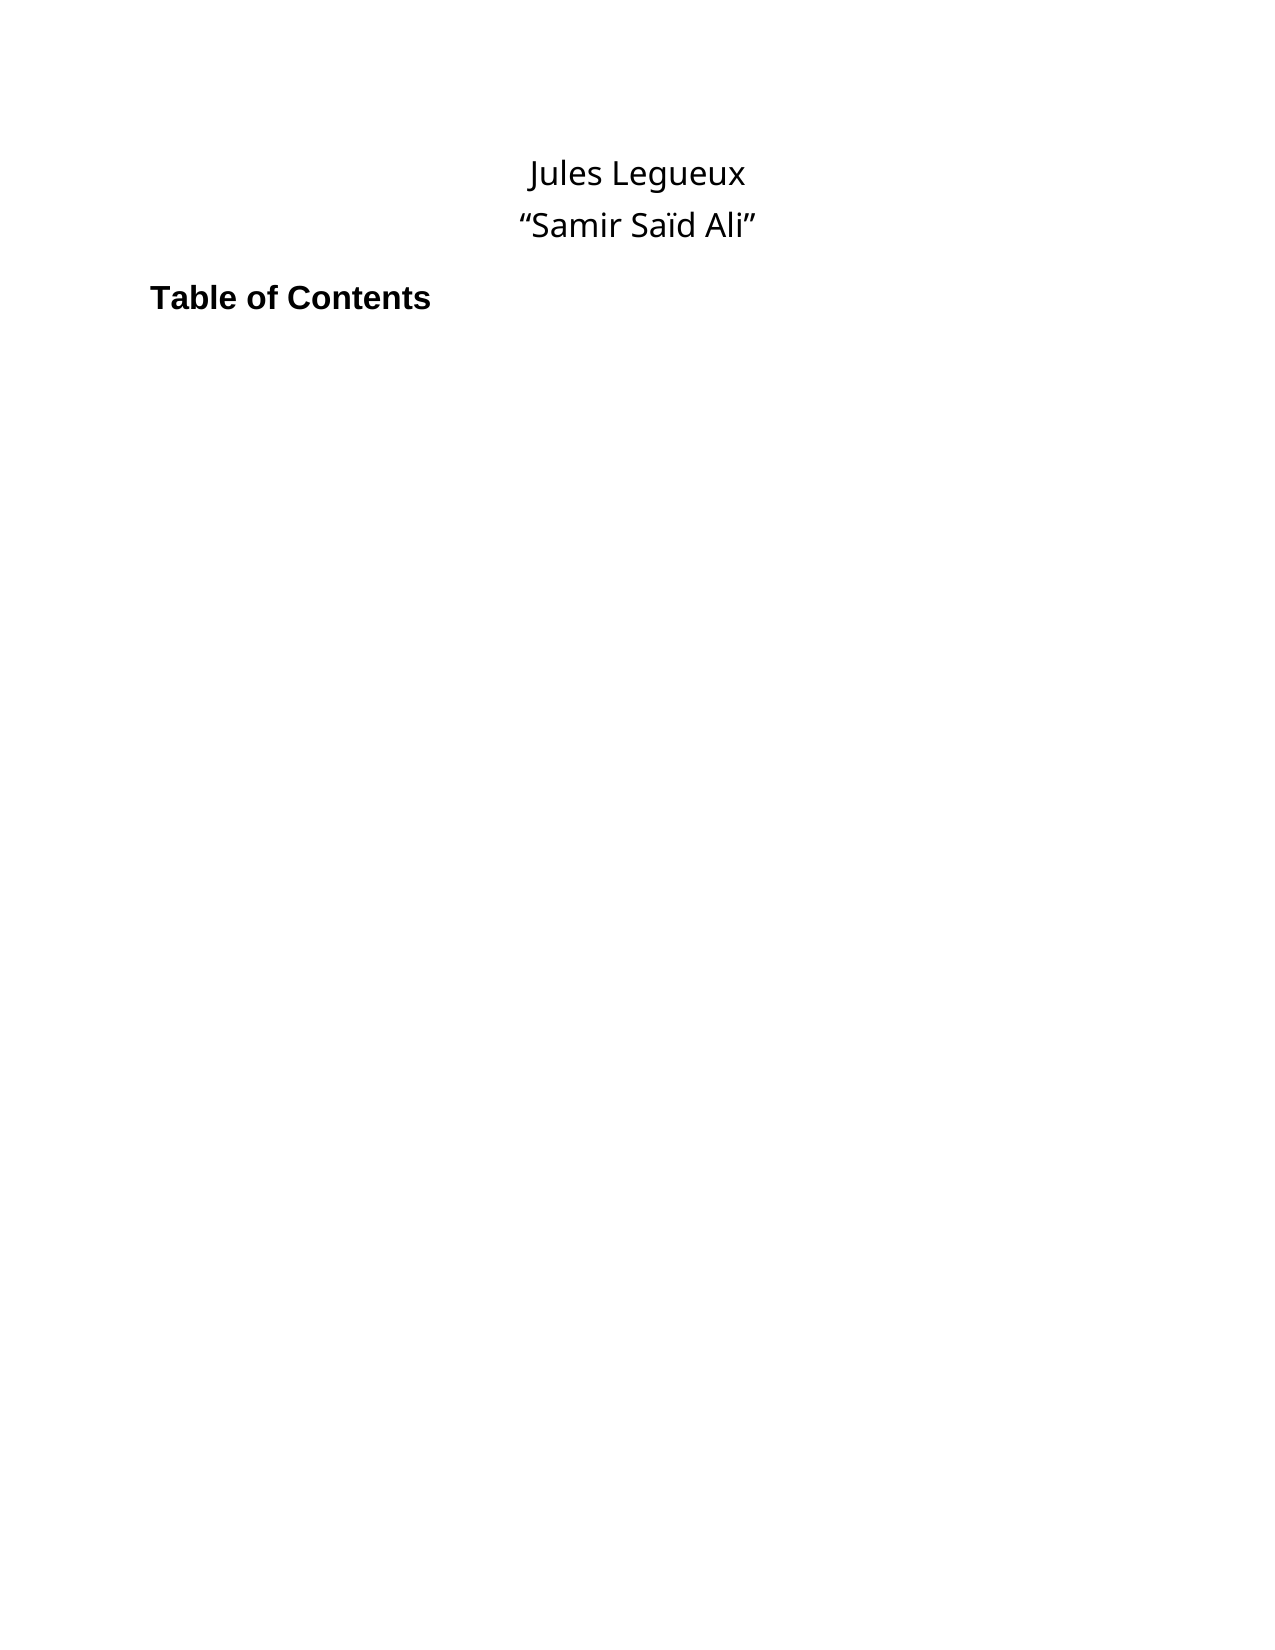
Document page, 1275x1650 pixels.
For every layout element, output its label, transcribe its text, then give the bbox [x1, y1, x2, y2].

text “Samir Saïd Ali” [150, 202, 1125, 248]
subtitle Table of Contents [150, 279, 1125, 317]
text Jules Legueux [150, 150, 1125, 195]
